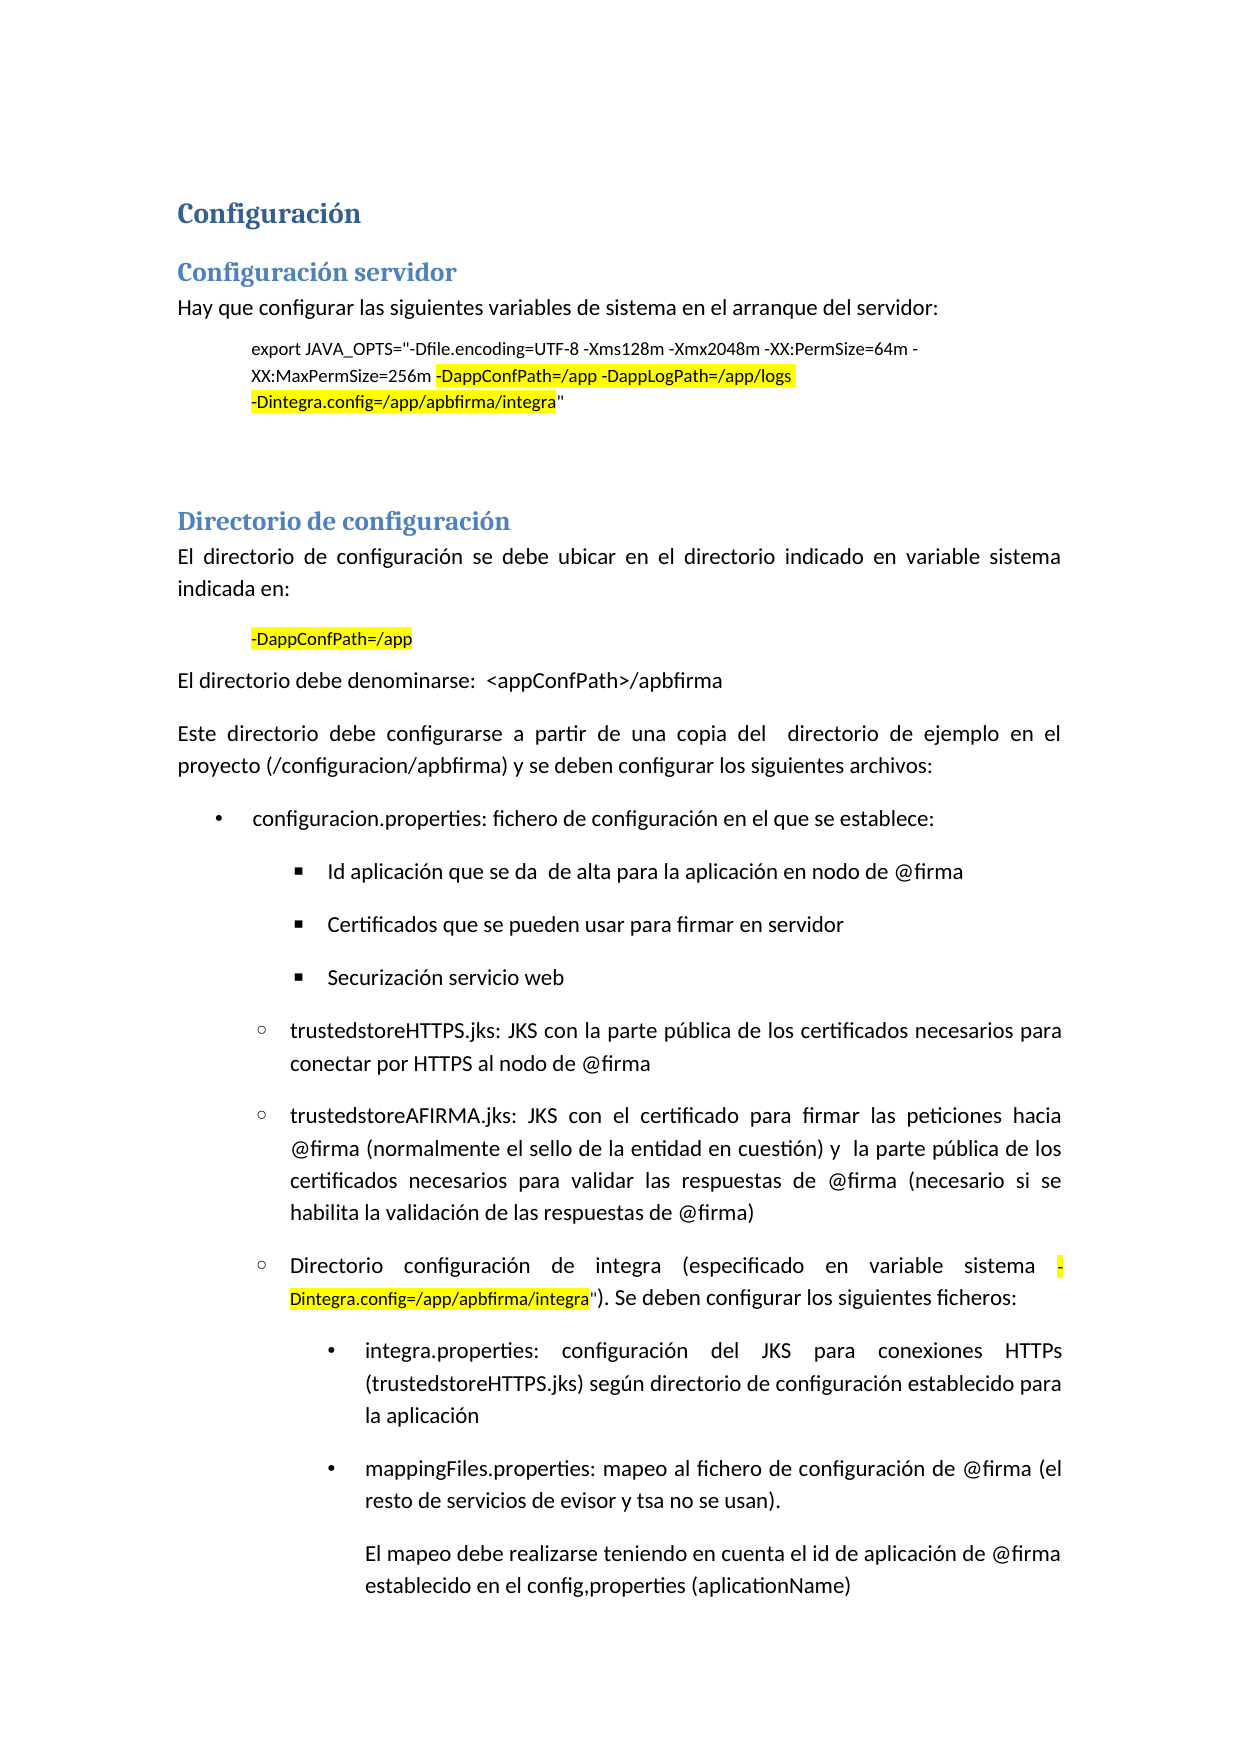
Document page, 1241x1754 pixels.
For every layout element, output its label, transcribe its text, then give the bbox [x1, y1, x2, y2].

list Directorio configuración de integra (especificado en variable sistema -Dintegra.config=/app/apbfirma/integra"). Se deben configurar los siguientes ficheros: [252, 1251, 1063, 1311]
list Id aplicación que se da de alta para la aplicación en nodo de @firma [290, 857, 1063, 885]
text Este directorio debe configurarse a partir de una copia del directorio de ejemplo en el proyecto (/configuracion/apbfirma) y se deben configurar los siguientes archivos: [177, 719, 1063, 779]
text El directorio de configuración se debe ubicar en el directorio indicado en variable sistema indicada en: [177, 542, 1063, 602]
list integra.properties: configuración del JKS para conexiones HTTPs (trustedstoreHTTPS.jks) según directorio de configuración establecido para la aplicación [327, 1336, 1063, 1429]
subtitle Configuración servidor [177, 257, 1063, 288]
list trustedstoreHTTPS.jks: JKS con la parte pública de los certificados necesarios para conectar por HTTPS al nodo de @firma [252, 1016, 1063, 1077]
list trustedstoreAFIRMA.jks: JKS con el certificado para firmar las peticiones hacia @firma (normalmente el sello de la entidad en cuestión) y la parte pública de los certificados necesarios para validar las respuestas de @firma (necesario si se habilita la validación de las respuestas de @firma) [252, 1102, 1063, 1226]
text Hay que configurar las siguientes variables de sistema en el arranque del servidor: [177, 293, 1063, 321]
subtitle Directorio de configuración [177, 506, 1063, 537]
list configuracion.properties: fichero de configuración en el que se establece: [215, 804, 1063, 832]
list Certificados que se pueden usar para firmar en servidor [290, 910, 1063, 938]
list Securización servicio web [290, 963, 1063, 991]
text export JAVA_OPTS="-Dfile.encoding=UTF-8 -Xms128m -Xmx2048m -XX:PermSize=64m -XX:MaxPermSize=256m -DappConfPath=/app -DappLogPath=/app/logs -Dintegra.config=/app/apbfirma/integra" [251, 337, 1063, 413]
list El mapeo debe realizarse teniendo en cuenta el id de aplicación de @firma establecido en el config,properties (aplicationName) [327, 1539, 1063, 1599]
text El directorio debe denominarse: <appConfPath>/apbfirma [177, 666, 1063, 694]
subtitle Configuración [177, 198, 1063, 231]
text -DappConfPath=/app [251, 627, 1063, 650]
list mappingFiles.properties: mapeo al fichero de configuración de @firma (el resto de servicios de evisor y tsa no se usan). [327, 1454, 1063, 1514]
